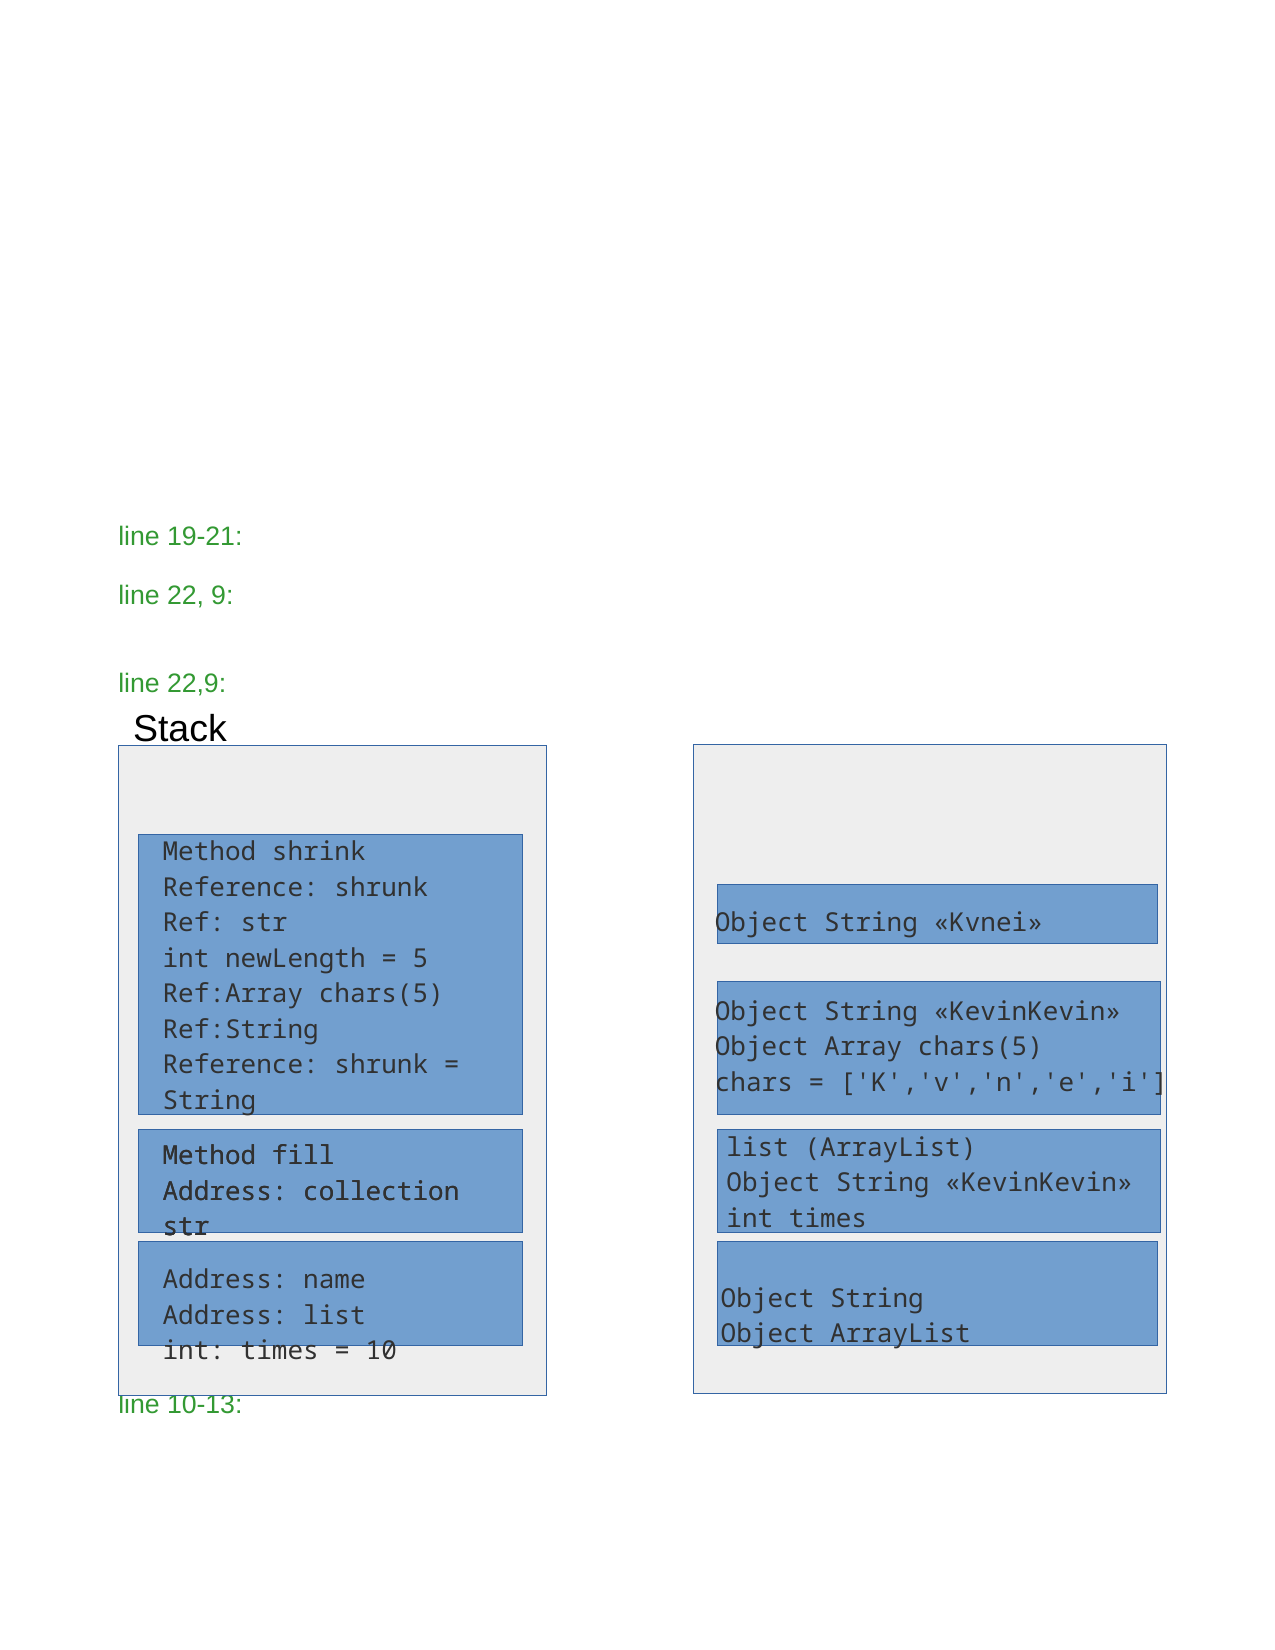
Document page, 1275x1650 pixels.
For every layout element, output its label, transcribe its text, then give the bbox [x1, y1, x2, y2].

text line 22, 9: [118, 580, 1157, 610]
text line 22,9: [118, 668, 1157, 698]
text line 10-13: [118, 1388, 1157, 1419]
text line 19-21: [118, 521, 1157, 551]
